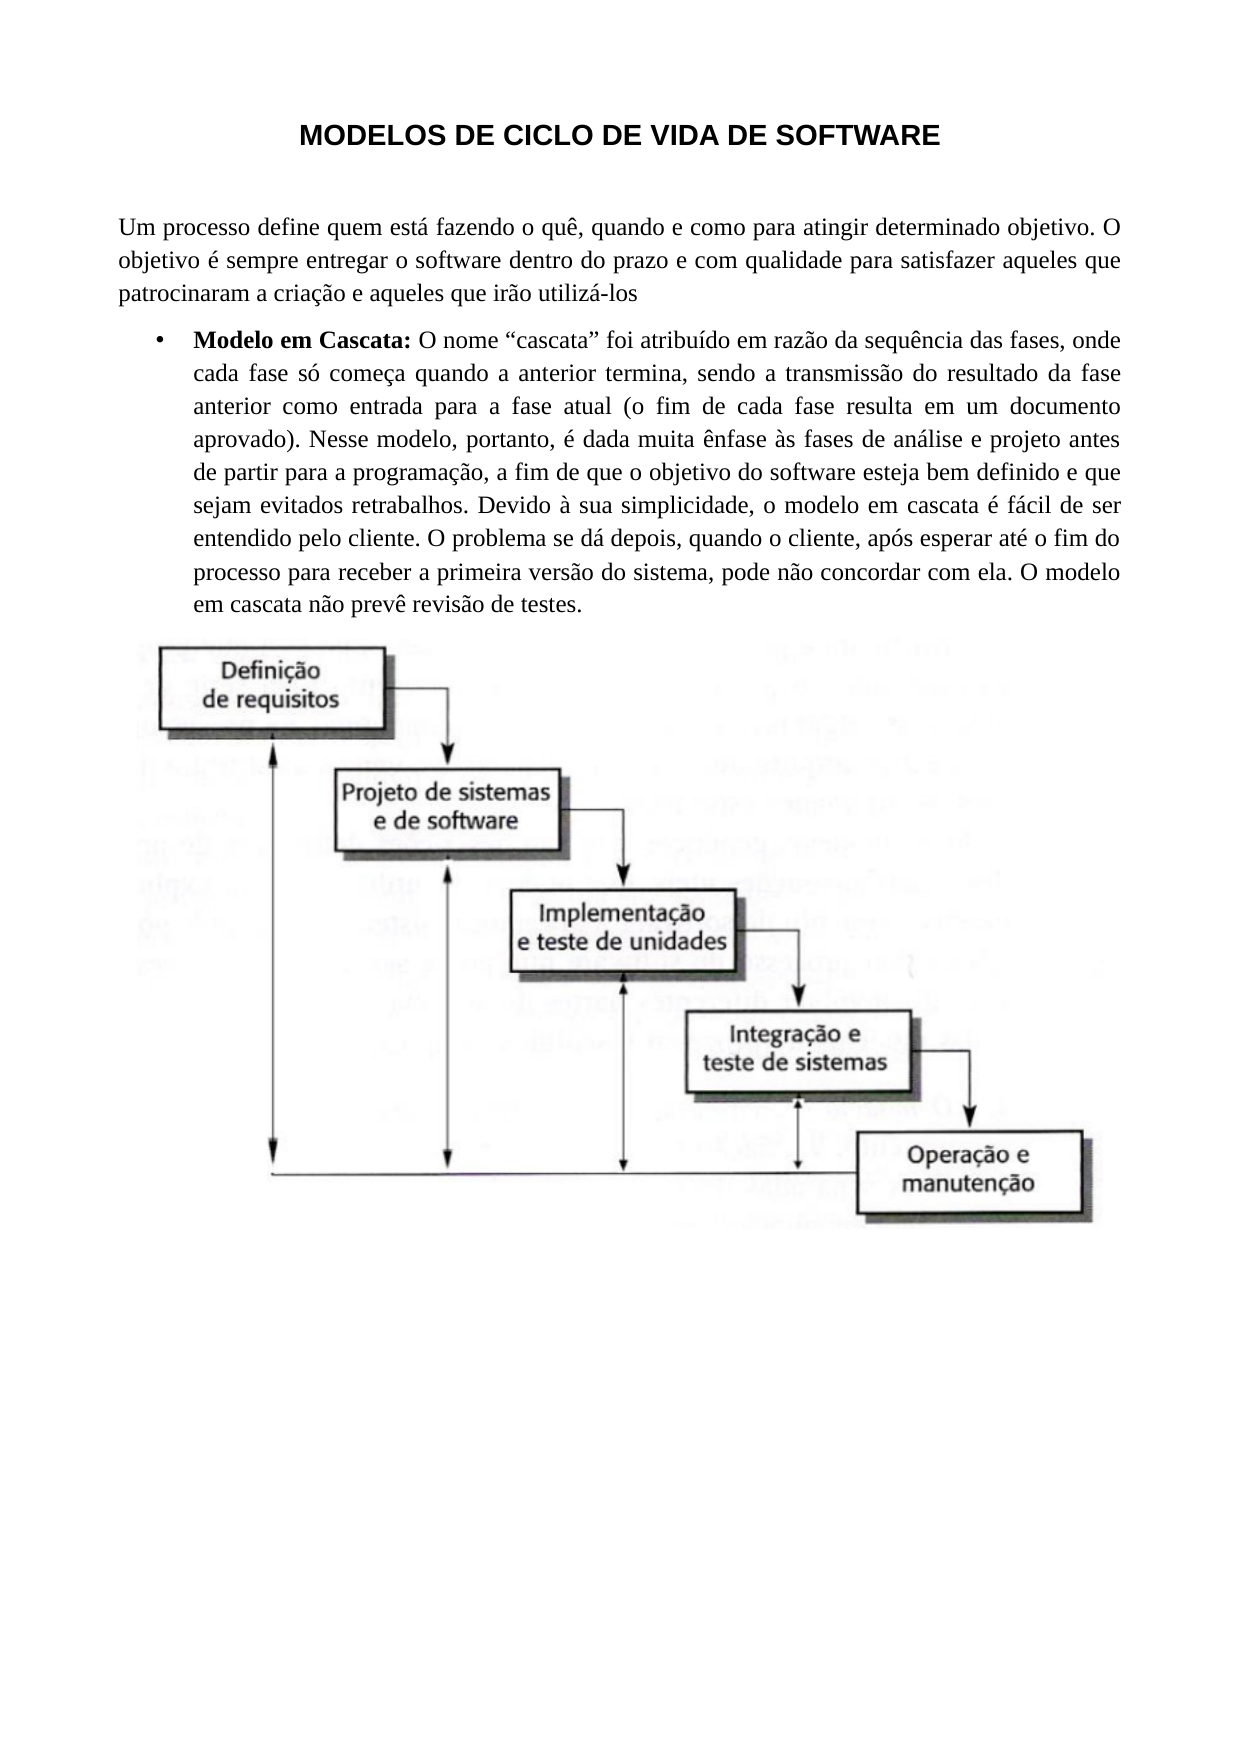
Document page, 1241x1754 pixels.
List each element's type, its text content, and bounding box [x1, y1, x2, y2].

list Modelo em Cascata: O nome “cascata” foi atribuído em razão da sequência das fases, onde cada fase só começa quando a anterior termina, sendo a transmissão do resultado da fase anterior como entrada para a fase atual (o fim de cada fase resulta em um documento aprovado). Nesse modelo, portanto, é dada muita ênfase às fases de análise e projeto antes de partir para a programação, a fim de que o objetivo do software esteja bem definido e que sejam evitados retrabalhos. Devido à sua simplicidade, o modelo em cascata é fácil de ser entendido pelo cliente. O problema se dá depois, quando o cliente, após esperar até o fim do processo para receber a primeira versão do sistema, pode não concordar com ela. O modelo em cascata não prevê revisão de testes. [156, 325, 1122, 618]
text Um processo define quem está fazendo o quê, quando e como para atingir determinado objetivo. O objetivo é sempre entregar o software dentro do prazo e com qualidade para satisfazer aqueles que patrocinaram a criação e aqueles que irão utilizá-los [118, 212, 1122, 307]
subtitle MODELOS DE CICLO DE VIDA DE SOFTWARE [118, 118, 1122, 152]
picture [136, 637, 1104, 1229]
